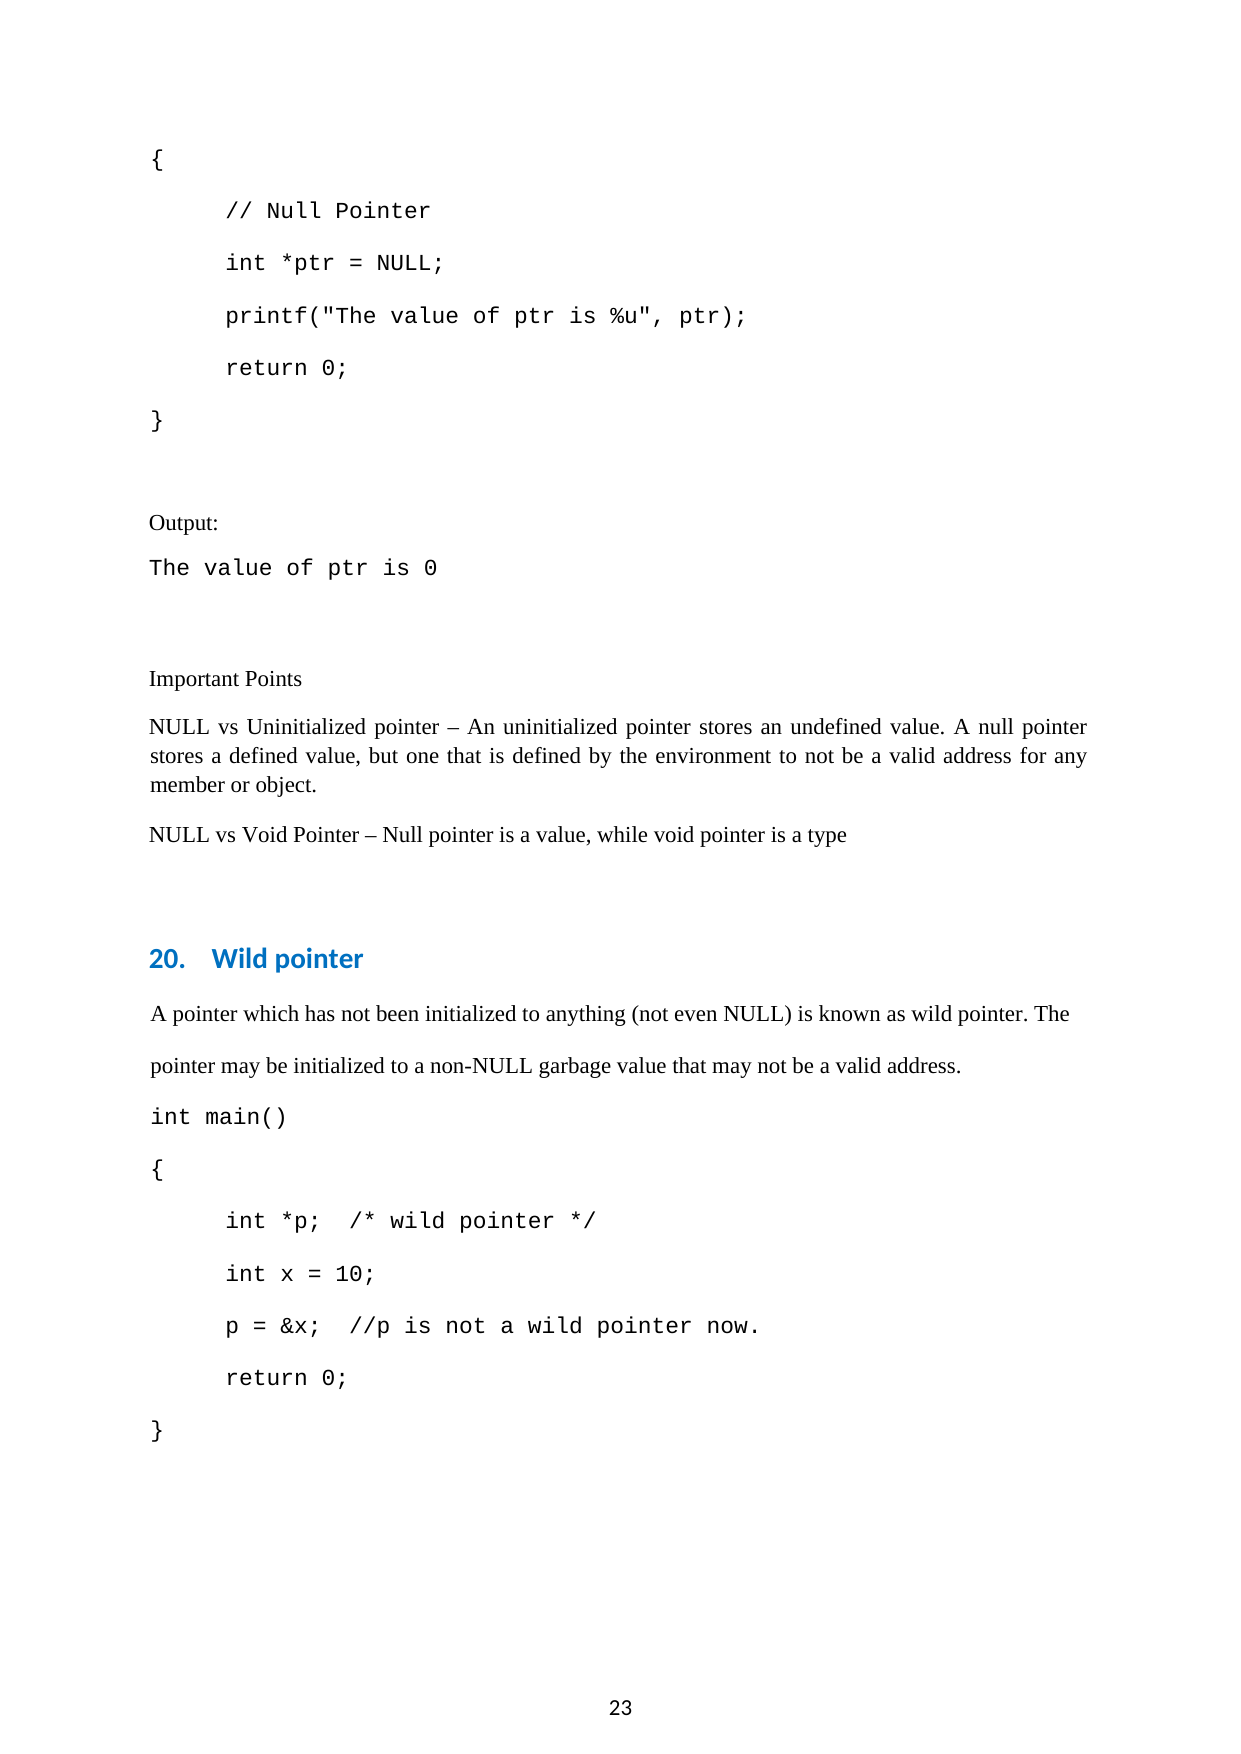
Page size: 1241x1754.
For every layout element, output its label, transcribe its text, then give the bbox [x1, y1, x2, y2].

text The value of ptr is 0 [149, 556, 1073, 582]
text int main() [150, 1105, 1096, 1131]
text // Null Pointer [150, 199, 1096, 225]
text p = &x; //p is not a wild pointer now. [150, 1314, 1096, 1340]
text NULL vs Uninitialized pointer – An uninitialized pointer stores an undefined value. A null pointer stores a defined value, but one that is defined by the environment to not be a valid address for any member or object. [149, 713, 1089, 797]
text Output: [149, 508, 1089, 535]
text } [150, 1419, 1096, 1445]
text return 0; [150, 356, 1096, 382]
text } [150, 408, 1096, 434]
text { [150, 1157, 1096, 1183]
text printf("The value of ptr is %u", ptr); [150, 304, 1096, 330]
text int x = 10; [150, 1262, 1096, 1288]
text return 0; [150, 1366, 1096, 1392]
text A pointer which has not been initialized to anything (not even NULL) is known as wild pointer. The pointer may be initialized to a non-NULL garbage value that may not be a valid address. [150, 1000, 1096, 1078]
text { [150, 147, 1096, 173]
text Important Points [149, 665, 1089, 691]
text int *p; /* wild pointer */ [150, 1209, 1096, 1236]
subtitle Wild pointer [149, 941, 1090, 976]
text int *ptr = NULL; [150, 252, 1096, 278]
text NULL vs Void Pointer – Null pointer is a value, while void pointer is a type [149, 821, 1089, 847]
